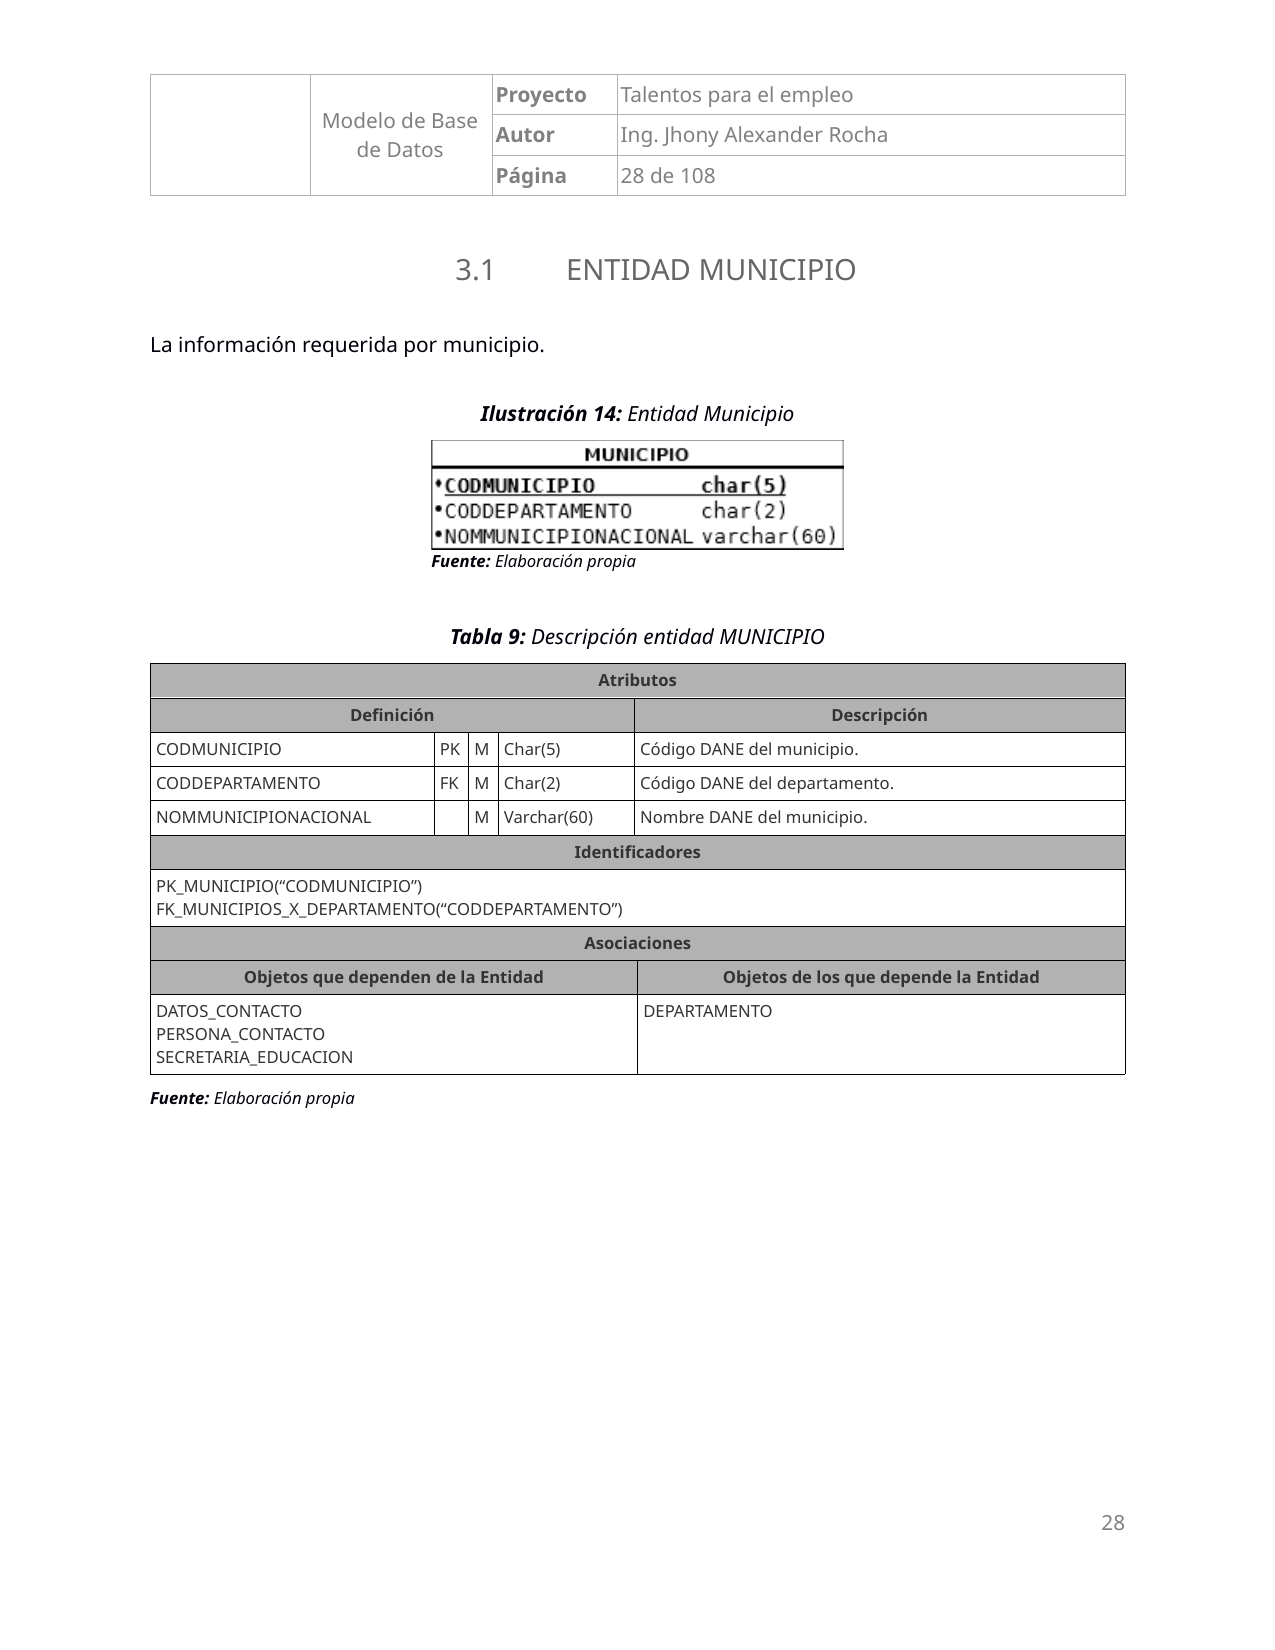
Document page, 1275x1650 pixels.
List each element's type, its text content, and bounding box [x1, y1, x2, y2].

table_cell Código DANE del municipio. [635, 733, 1125, 766]
table_cell Objetos que dependen de la Entidad [151, 961, 637, 994]
table_header Atributos [151, 664, 1125, 697]
table_cell Definición [151, 699, 634, 732]
table_cell Nombre DANE del municipio. [635, 801, 1125, 834]
table_cell Identificadores [151, 836, 1125, 869]
subtitle Entidad Municipio [179, 249, 1125, 289]
table_cell PK_MUNICIPIO(“CODMUNICIPIO”) FK_MUNICIPIOS_X_DEPARTAMENTO(“CODDEPARTAMENTO”) [151, 870, 1125, 926]
table_cell M [469, 733, 498, 766]
text La información requerida por municipio. [150, 330, 1125, 358]
table_cell Varchar(60) [499, 801, 634, 834]
table_cell CODDEPARTAMENTO [151, 767, 434, 800]
text Fuente: Elaboración propia [431, 550, 844, 572]
table_cell PK [435, 733, 468, 766]
text Ilustración 14: Entidad Municipio [431, 399, 844, 440]
table_cell Descripción [635, 699, 1125, 732]
table_cell FK [435, 767, 468, 800]
table_cell [435, 801, 468, 834]
table_cell Char(2) [499, 767, 634, 800]
table_cell Char(5) [499, 733, 634, 766]
table_cell CODMUNICIPIO [151, 733, 434, 766]
table_cell M [469, 767, 498, 800]
text Fuente: Elaboración propia [150, 1087, 1125, 1109]
table_cell Objetos de los que depende la Entidad [638, 961, 1125, 994]
table_cell M [469, 801, 498, 834]
picture [431, 440, 844, 550]
table_cell NOMMUNICIPIONACIONAL [151, 801, 434, 834]
table_cell DATOS_CONTACTO PERSONA_CONTACTO SECRETARIA_EDUCACION [151, 995, 637, 1074]
table_cell Código DANE del departamento. [635, 767, 1125, 800]
table_cell DEPARTAMENTO [638, 995, 1125, 1074]
table_cell Asociaciones [151, 927, 1125, 960]
text Tabla 9: Descripción entidad MUNICIPIO [150, 622, 1125, 651]
